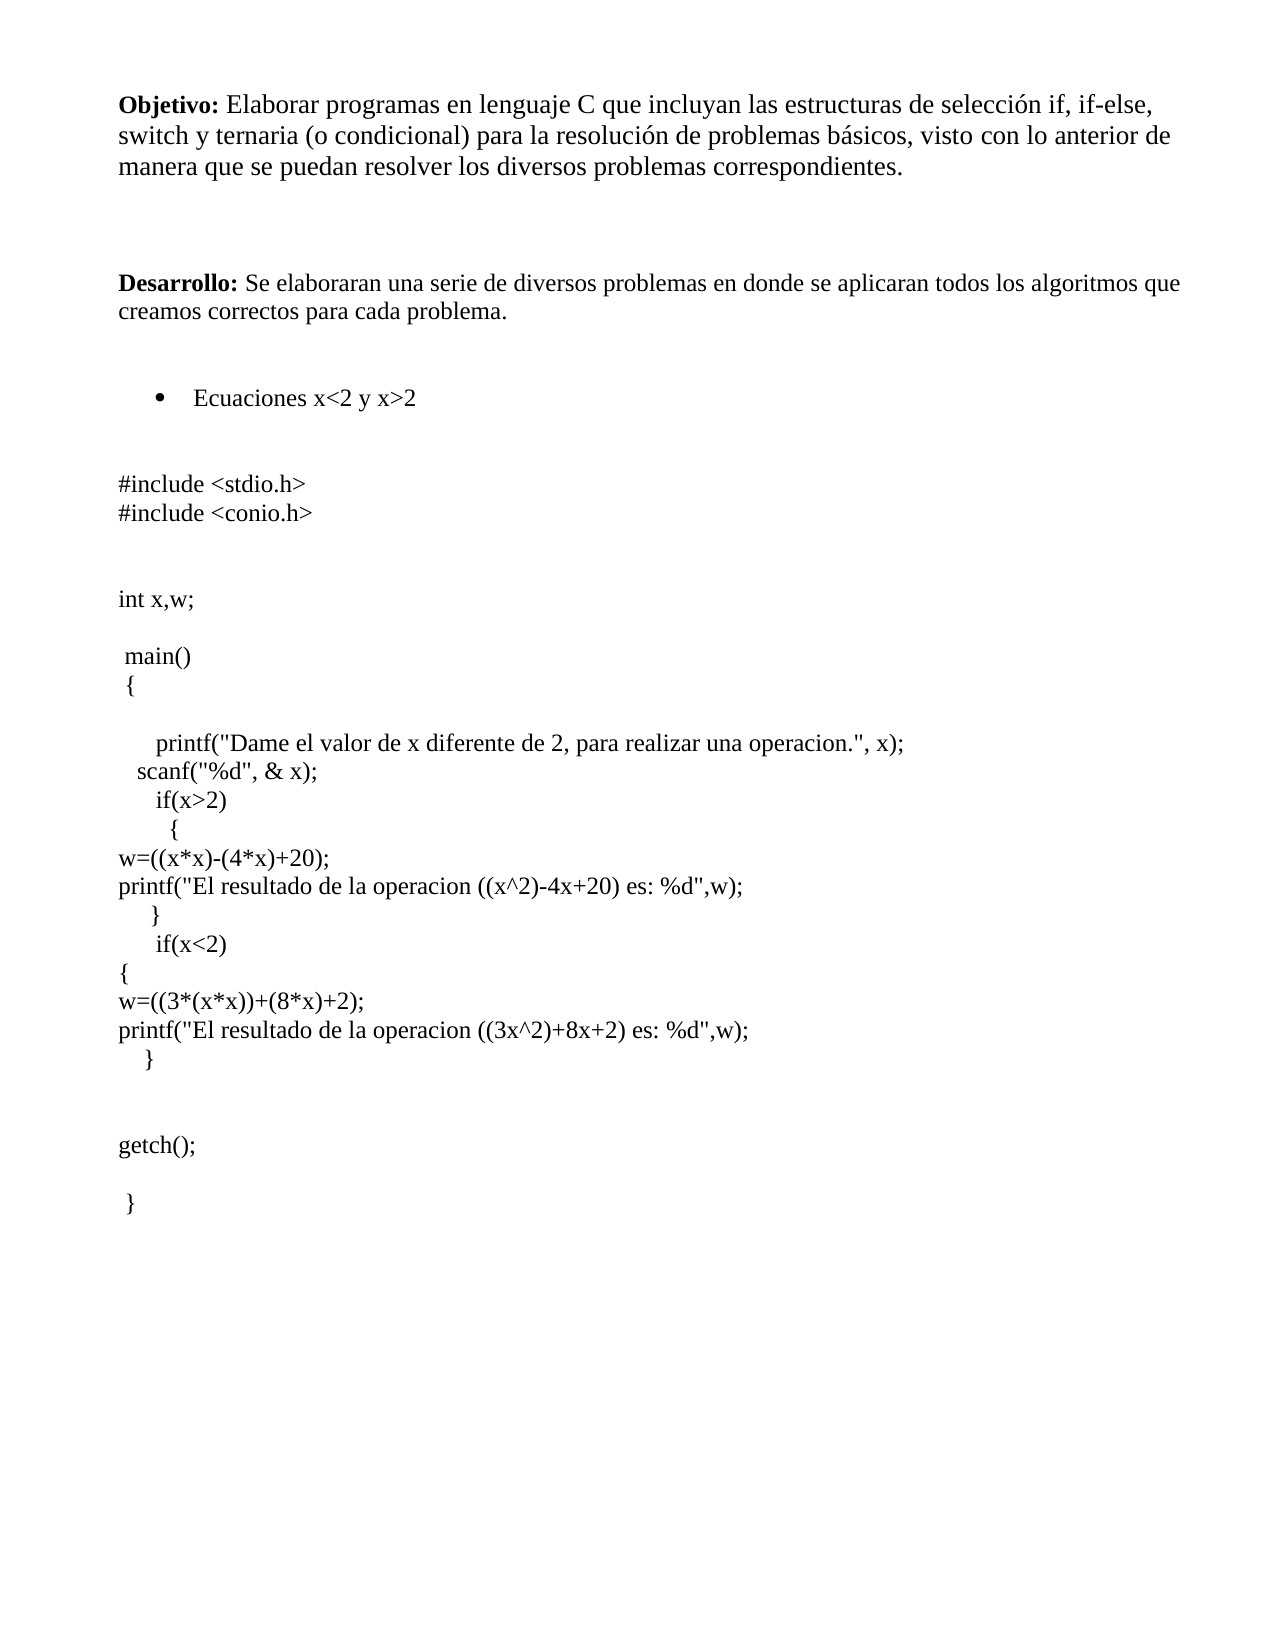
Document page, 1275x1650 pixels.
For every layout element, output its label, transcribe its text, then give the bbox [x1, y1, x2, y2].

text switch y ternaria (o condicional) para la resolución de problemas básicos, visto con lo anterior de manera que se puedan resolver los diversos problemas correspondientes. [118, 119, 1205, 181]
text main() [118, 641, 1205, 670]
text int x,w; [118, 584, 1205, 613]
text scanf("%d", & x); [118, 756, 1205, 785]
text printf("El resultado de la operacion ((x^2)-4x+20) es: %d",w); [118, 871, 1205, 900]
text } [118, 900, 1205, 929]
text { [118, 814, 1205, 843]
text printf("El resultado de la operacion ((3x^2)+8x+2) es: %d",w); [118, 1015, 1205, 1044]
text { [118, 958, 1205, 986]
text w=((3*(x*x))+(8*x)+2); [118, 986, 1205, 1015]
text { [118, 670, 1205, 699]
text } [118, 1188, 1205, 1216]
text if(x<2) [118, 929, 1205, 958]
text if(x>2) [118, 785, 1205, 814]
text } [118, 1044, 1205, 1073]
list Ecuaciones x<2 y x>2 [156, 383, 1205, 411]
text printf("Dame el valor de x diferente de 2, para realizar una operacion.", x); [118, 728, 1205, 756]
text Desarrollo: Se elaboraran una serie de diversos problemas en donde se aplicaran todos los algoritmos que creamos correctos para cada problema. [118, 268, 1205, 325]
text getch(); [118, 1130, 1205, 1159]
text #include <stdio.h> [118, 469, 1205, 498]
text w=((x*x)-(4*x)+20); [118, 843, 1205, 871]
text Objetivo: Elaborar programas en lenguaje C que incluyan las estructuras de selección if, if-else, [118, 88, 1205, 119]
text #include <conio.h> [118, 498, 1205, 526]
